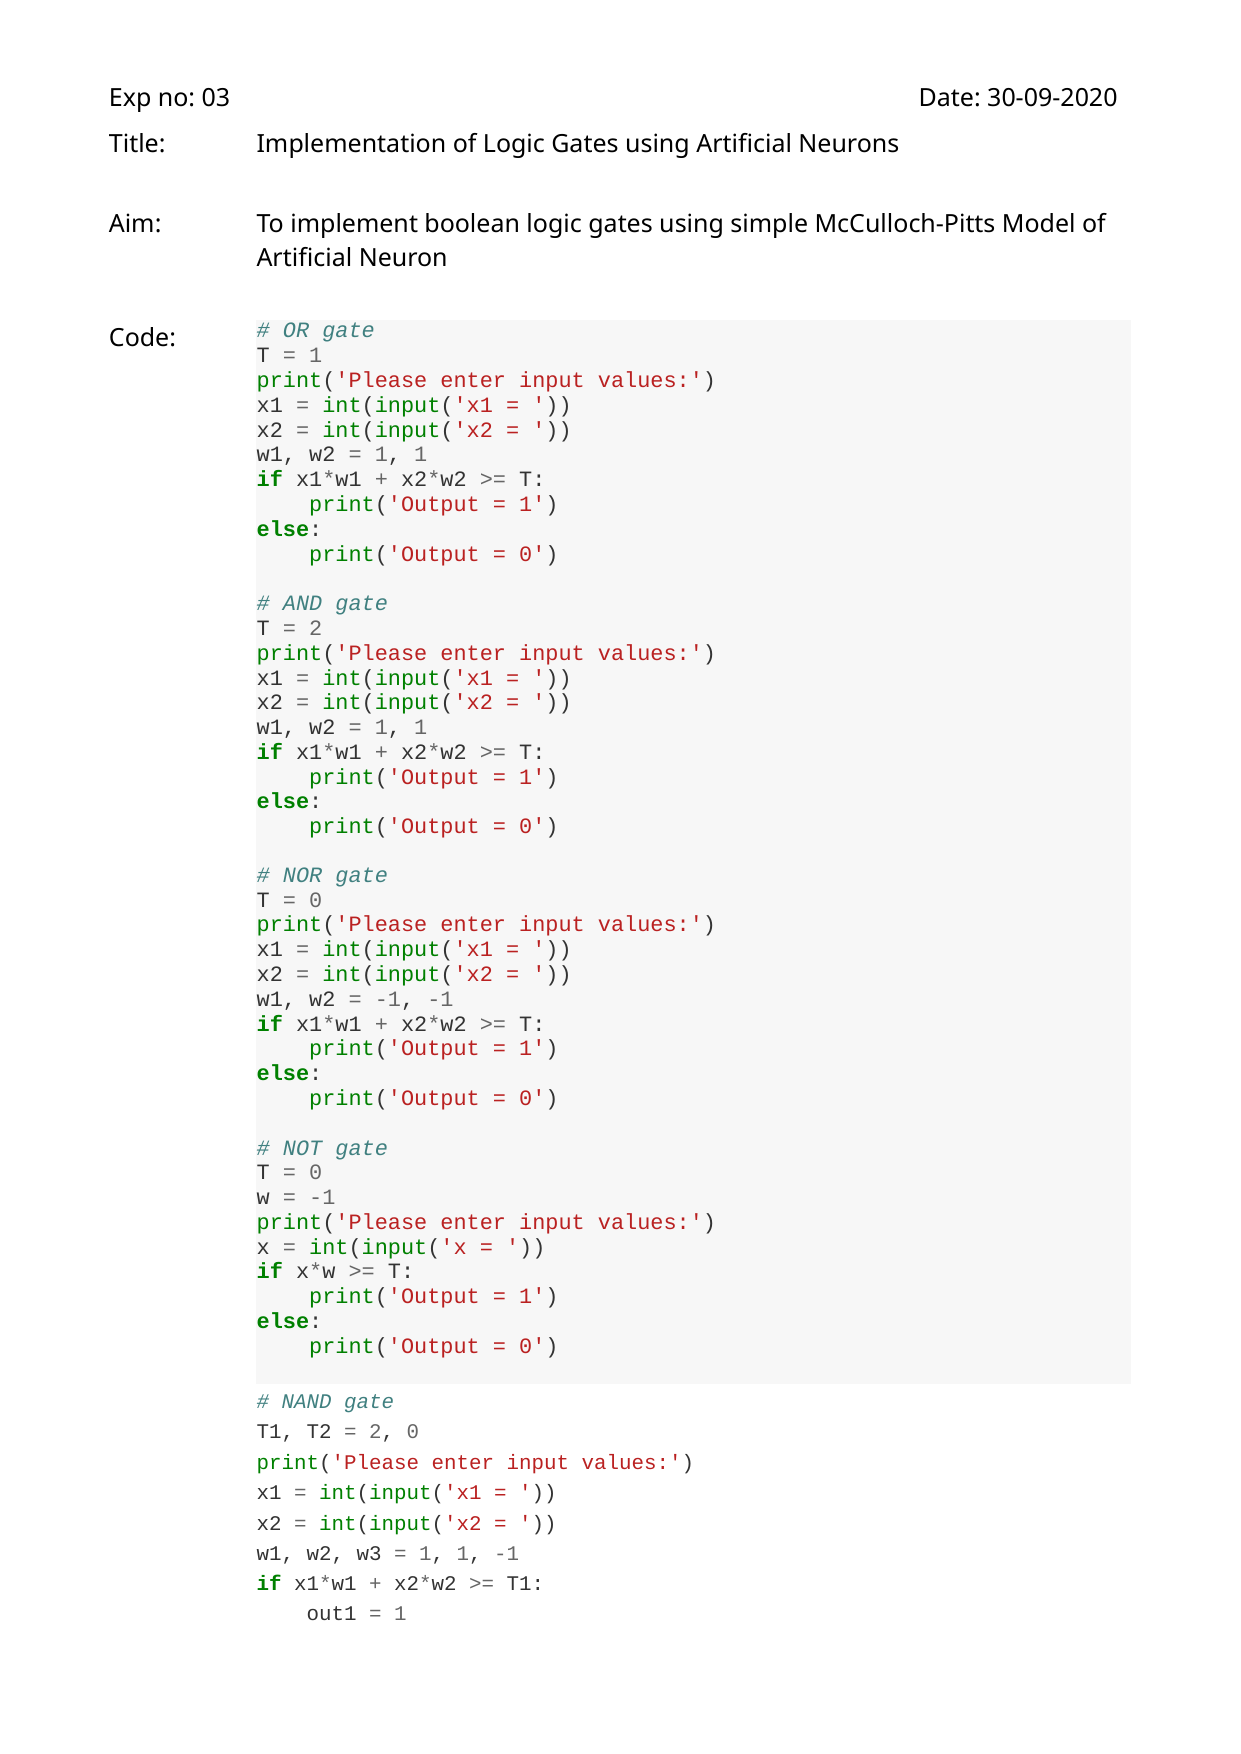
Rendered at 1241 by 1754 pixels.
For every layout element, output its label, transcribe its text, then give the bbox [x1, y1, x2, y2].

table_cell Aim: [104, 200, 251, 313]
table_cell Code: [104, 315, 251, 1633]
table_cell To implement boolean logic gates using simple McCulloch-Pitts Model of Artificial Neuron [252, 200, 1136, 313]
table_header [252, 74, 725, 119]
table_cell # OR gate T = 1 print('Please enter input values:') x1 = int(input('x1 = ')) x2 = int(input('x2 = ')) w1, w2 = 1, 1 if x1*w1 + x2*w2 >= T: print('Output = 1') else: print('Output = 0') # AND gate T = 2 print('Please enter input values:') x1 = int(input('x1 = ')) x2 = int(input('x2 = ')) w1, w2 = 1, 1 if x1*w1 + x2*w2 >= T: print('Output = 1') else: print('Output = 0') # NOR gate T = 0 print('Please enter input values:') x1 = int(input('x1 = ')) x2 = int(input('x2 = ')) w1, w2 = -1, -1 if x1*w1 + x2*w2 >= T: print('Output = 1') else: print('Output = 0') # NOT gate T = 0 w = -1 print('Please enter input values:') x = int(input('x = ')) if x*w >= T: print('Output = 1') else: print('Output = 0') # NAND gate T1, T2 = 2, 0 print('Please enter input values:') x1 = int(input('x1 = ')) x2 = int(input('x2 = ')) w1, w2, w3 = 1, 1, -1 if x1*w1 + x2*w2 >= T1: out1 = 1 [252, 315, 1136, 1633]
table_cell Implementation of Logic Gates using Artificial Neurons [252, 120, 1136, 199]
table_header Exp no: 03 [104, 74, 251, 119]
table_cell Title: [104, 120, 251, 199]
table_header Date: 30-09-2020 [726, 74, 1136, 119]
